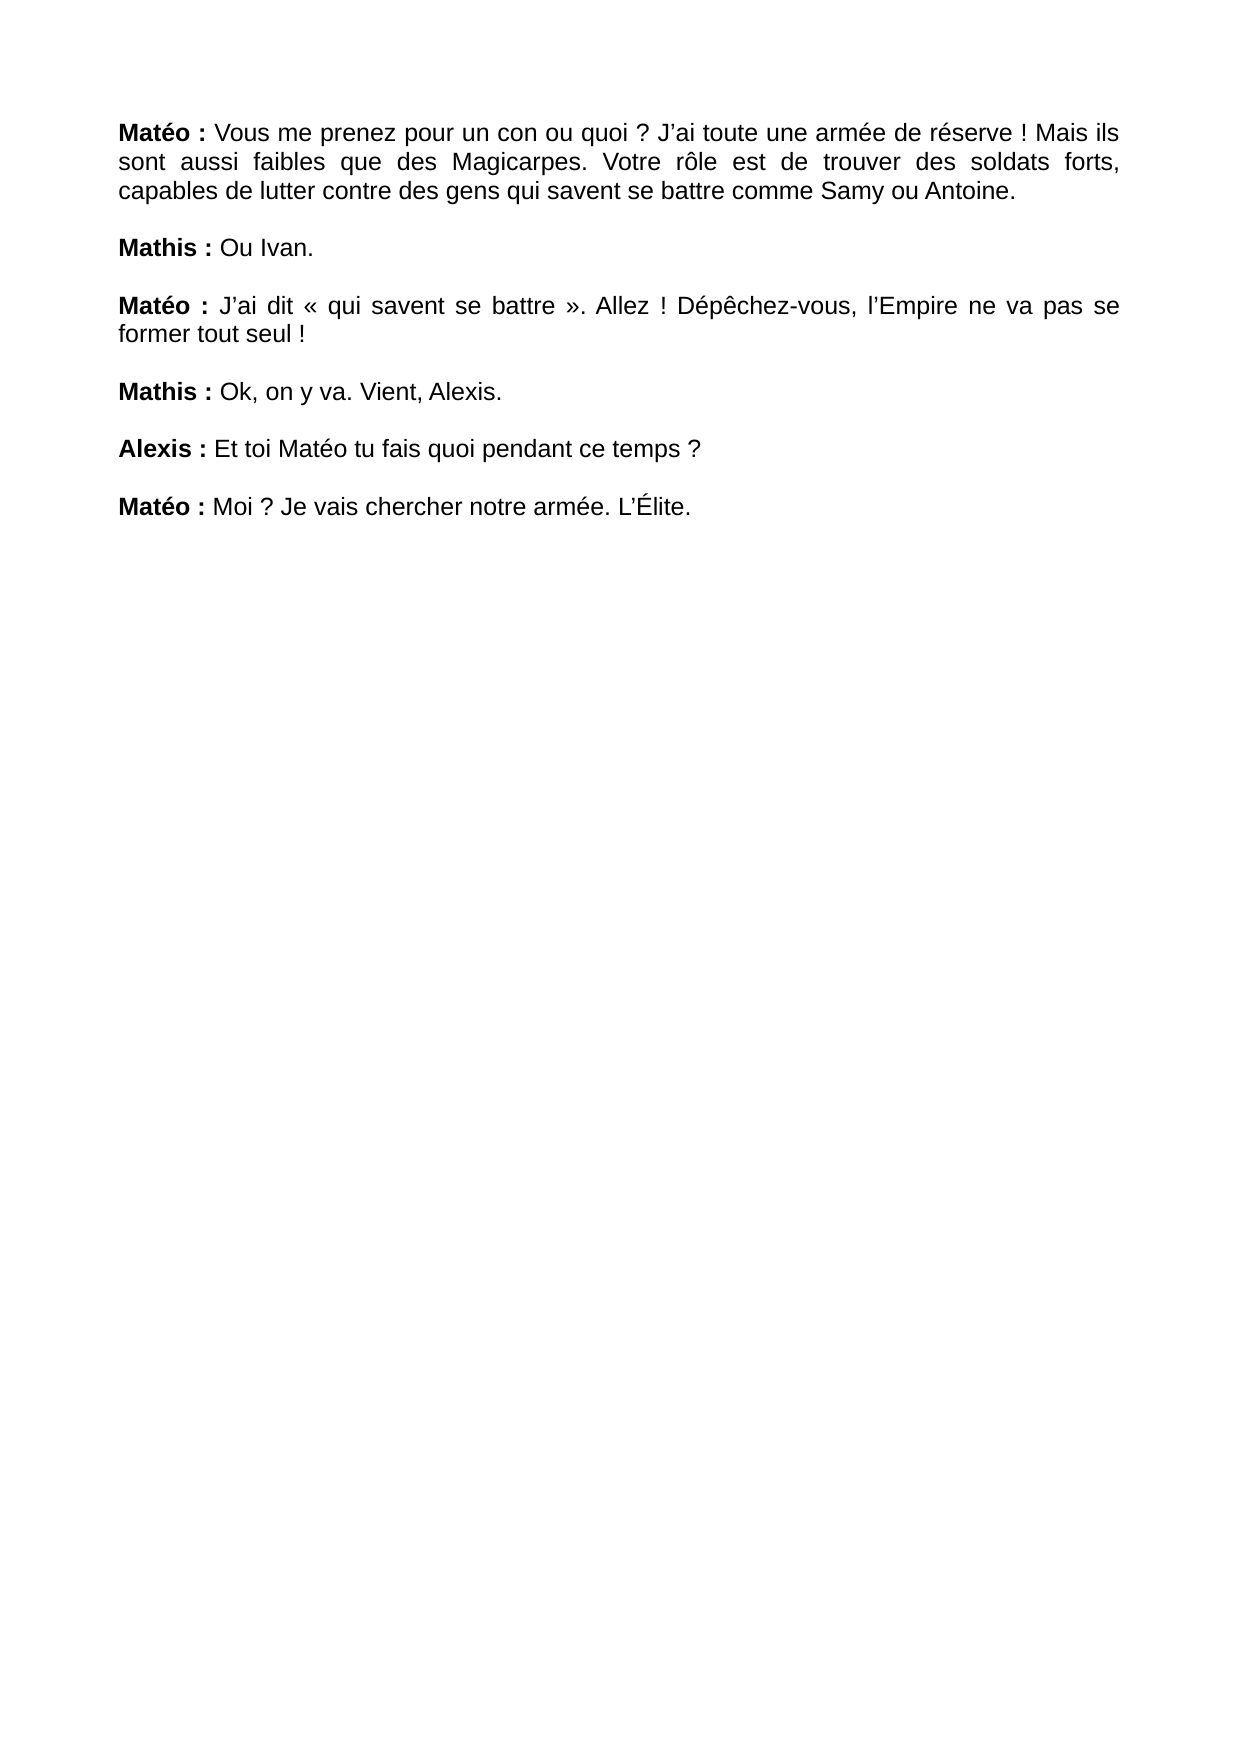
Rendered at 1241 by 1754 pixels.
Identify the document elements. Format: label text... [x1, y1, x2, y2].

text Matéo : J’ai dit « qui savent se battre ». Allez ! Dépêchez-vous, l’Empire ne va pas se former tout seul ! [118, 291, 1122, 348]
text Matéo : Moi ? Je vais chercher notre armée. L’Élite. [118, 492, 1122, 521]
text Matéo : Vous me prenez pour un con ou quoi ? J’ai toute une armée de réserve ! Mais ils sont aussi faibles que des Magicarpes. Votre rôle est de trouver des soldats forts, capables de lutter contre des gens qui savent se battre comme Samy ou Antoine. [118, 118, 1122, 204]
text Mathis : Ok, on y va. Vient, Alexis. [118, 377, 1122, 406]
text Alexis : Et toi Matéo tu fais quoi pendant ce temps ? [118, 434, 1122, 463]
text Mathis : Ou Ivan. [118, 233, 1122, 262]
